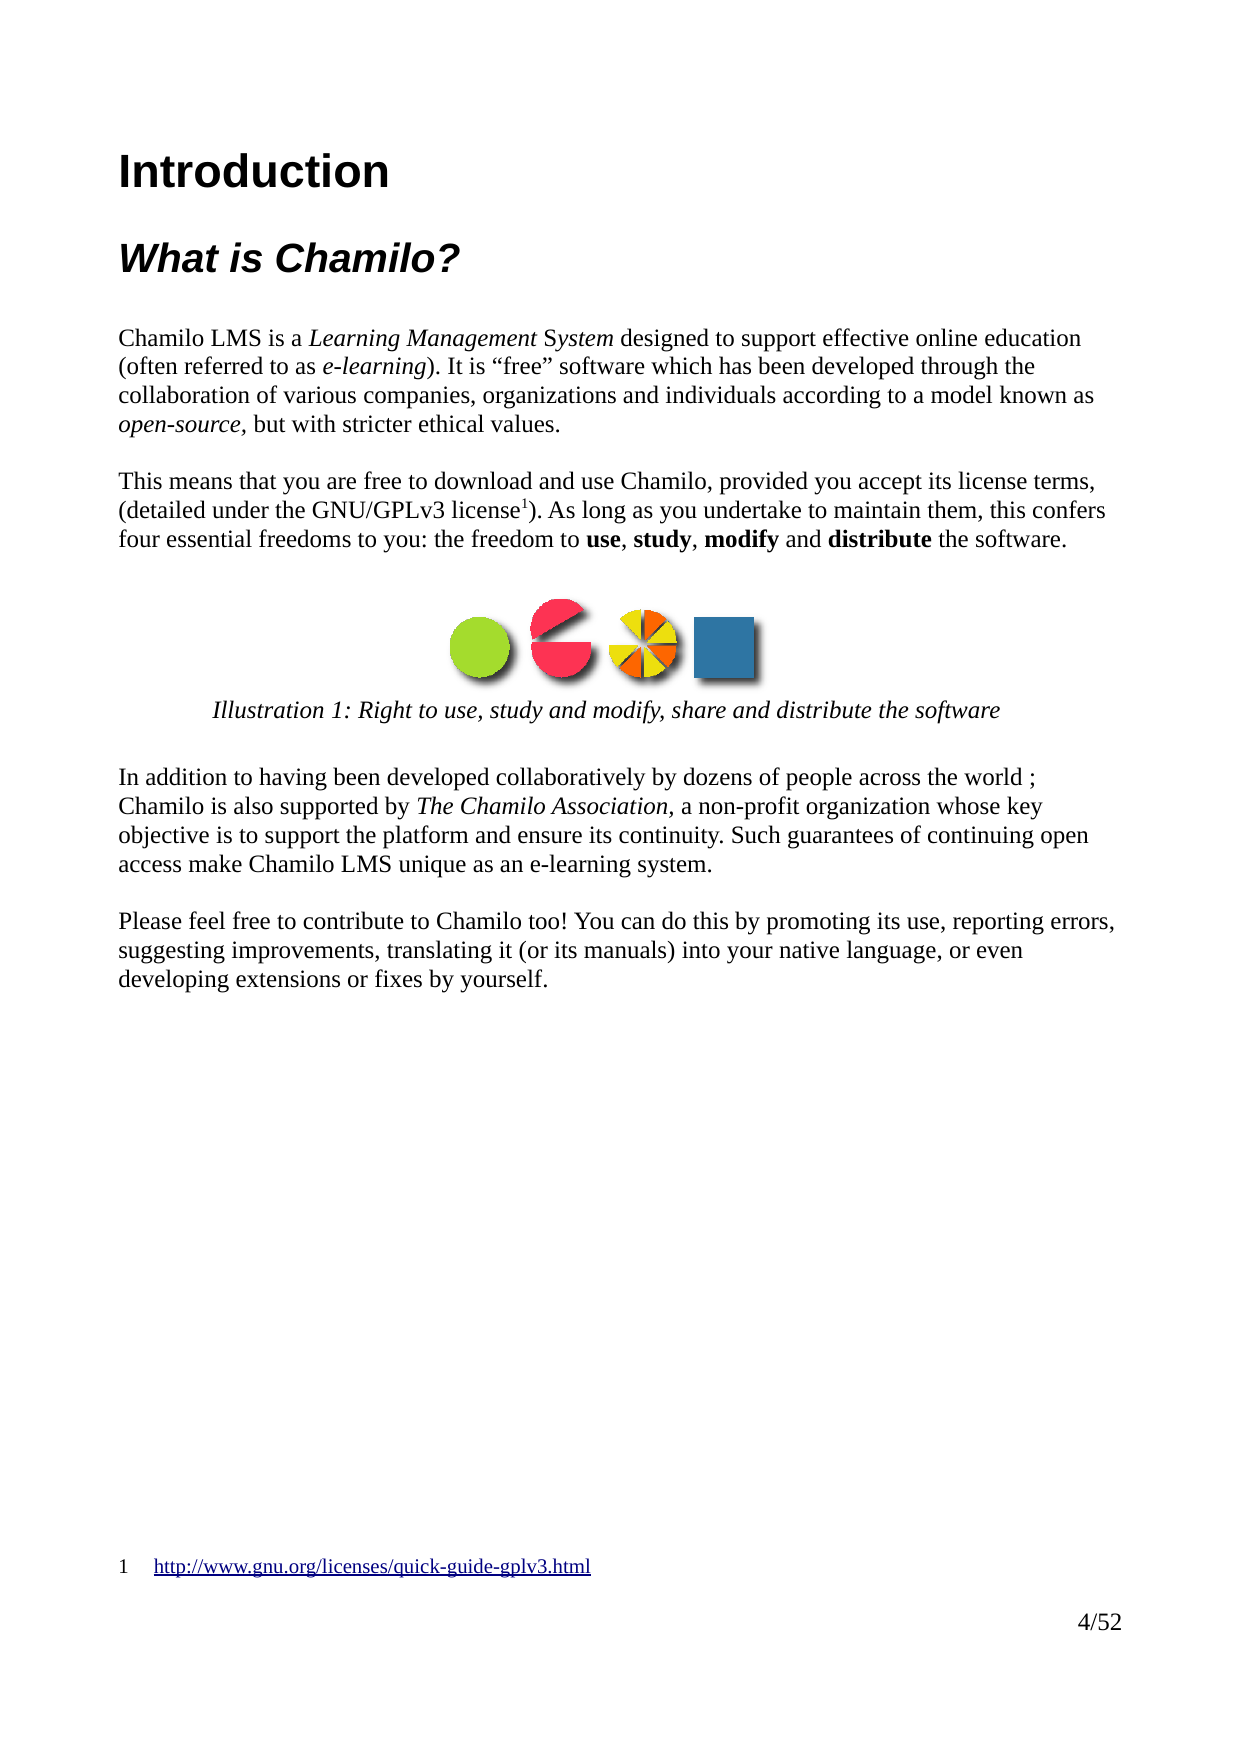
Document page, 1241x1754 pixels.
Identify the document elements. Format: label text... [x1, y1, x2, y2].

subtitle What is Chamilo? [118, 234, 1122, 281]
text Please feel free to contribute to Chamilo too! You can do this by promoting its use, reporting errors, suggesting improvements, translating it (or its manuals) into your native language, or even developing extensions or fixes by yourself. [118, 906, 1122, 992]
subtitle Introduction [118, 143, 1122, 197]
text Illustration 1: Right to use, study and modify, share and distribute the software [212, 594, 1028, 723]
text Chamilo LMS is a Learning Management System designed to support effective online education (often referred to as e-learning). It is “free” software which has been developed through the collaboration of various companies, organizations and individuals according to a model known as open-source, but with stricter ethical values. [118, 323, 1122, 438]
text In addition to having been developed collaboratively by dozens of people across the world ; Chamilo is also supported by The Chamilo Association, a non-profit organization whose key objective is to support the platform and ensure its continuity. Such guarantees of continuing open access make Chamilo LMS unique as an e-learning system. [118, 762, 1122, 877]
text http://www.gnu.org/licenses/quick-guide-gplv3.html [118, 1553, 1122, 1578]
text This means that you are free to download and use Chamilo, provided you accept its license terms, (detailed under the GNU/GPLv3 license). As long as you undertake to maintain them, this confers four essential freedoms to you: the freedom to use, study, modify and distribute the software. [118, 466, 1122, 553]
picture [444, 593, 771, 695]
